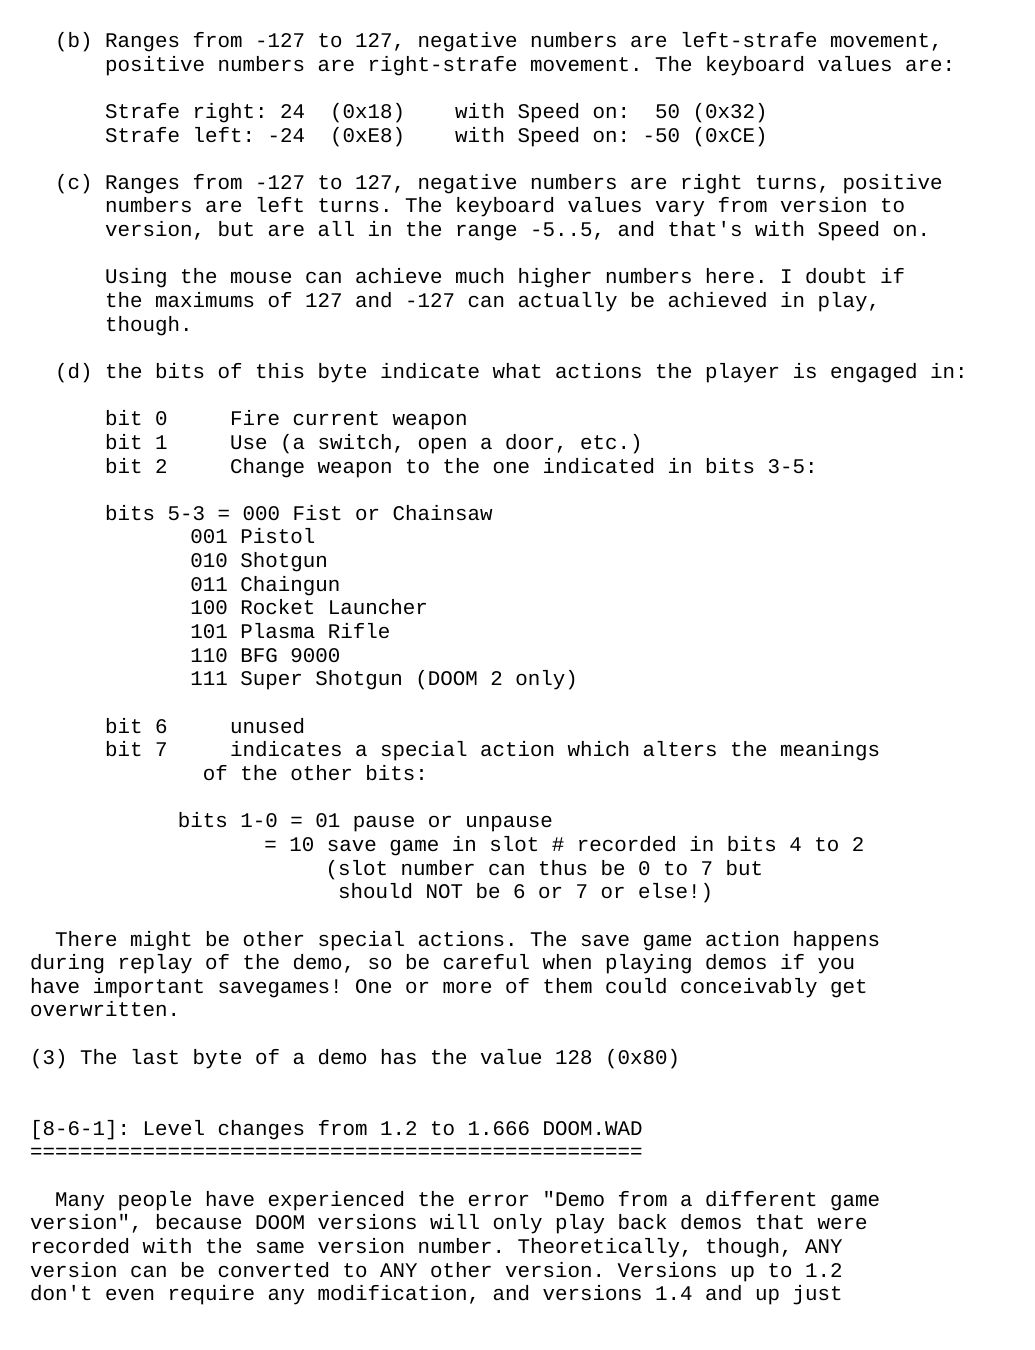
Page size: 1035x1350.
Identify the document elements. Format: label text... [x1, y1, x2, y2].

text 010 Shotgun [30, 550, 1005, 574]
text numbers are left turns. The keyboard values vary from version to [30, 196, 1005, 219]
text of the other bits: [30, 763, 1005, 787]
text 100 Rocket Launcher [30, 597, 1005, 621]
text bit 1 Use (a switch, open a door, etc.) [30, 432, 1005, 456]
text (slot number can thus be 0 to 7 but [30, 858, 1005, 881]
text version, but are all in the range -5..5, and that's with Speed on. [30, 219, 1005, 243]
text (c) Ranges from -127 to 127, negative numbers are right turns, positive [30, 172, 1005, 196]
text 001 Pistol [30, 527, 1005, 550]
text version can be converted to ANY other version. Versions up to 1.2 [30, 1259, 1005, 1283]
text (b) Ranges from -127 to 127, negative numbers are left-strafe movement, [30, 30, 1005, 54]
text recorded with the same version number. Theoretically, though, ANY [30, 1236, 1005, 1259]
text 110 BFG 9000 [30, 645, 1005, 668]
text 101 Plasma Rifle [30, 621, 1005, 645]
text (3) The last byte of a demo has the value 128 (0x80) [30, 1047, 1005, 1070]
text the maximums of 127 and -127 can actually be achieved in play, [30, 290, 1005, 314]
text Strafe left: -24 (0xE8) with Speed on: -50 (0xCE) [30, 124, 1005, 148]
text overwritten. [30, 999, 1005, 1023]
text version", because DOOM versions will only play back demos that were [30, 1212, 1005, 1236]
text bits 5-3 = 000 Fist or Chainsaw [30, 503, 1005, 527]
text don't even require any modification, and versions 1.4 and up just [30, 1283, 1005, 1307]
text 111 Super Shotgun (DOOM 2 only) [30, 668, 1005, 692]
text though. [30, 314, 1005, 337]
text Many people have experienced the error "Demo from a different game [30, 1189, 1005, 1212]
text have important savegames! One or more of them could conceivably get [30, 976, 1005, 999]
text bits 1-0 = 01 pause or unpause [30, 810, 1005, 834]
text bit 2 Change weapon to the one indicated in bits 3-5: [30, 456, 1005, 479]
text ================================================= [30, 1141, 1005, 1165]
text bit 0 Fire current weapon [30, 408, 1005, 432]
text [8-6-1]: Level changes from 1.2 to 1.666 DOOM.WAD [30, 1118, 1005, 1141]
text = 10 save game in slot # recorded in bits 4 to 2 [30, 834, 1005, 858]
text Using the mouse can achieve much higher numbers here. I doubt if [30, 266, 1005, 290]
text bit 7 indicates a special action which alters the meanings [30, 739, 1005, 763]
text should NOT be 6 or 7 or else!) [30, 881, 1005, 905]
text 011 Chaingun [30, 574, 1005, 597]
text Strafe right: 24 (0x18) with Speed on: 50 (0x32) [30, 101, 1005, 124]
text positive numbers are right-strafe movement. The keyboard values are: [30, 54, 1005, 77]
text bit 6 unused [30, 716, 1005, 739]
text There might be other special actions. The save game action happens [30, 928, 1005, 952]
text during replay of the demo, so be careful when playing demos if you [30, 952, 1005, 976]
text (d) the bits of this byte indicate what actions the player is engaged in: [30, 361, 1005, 385]
